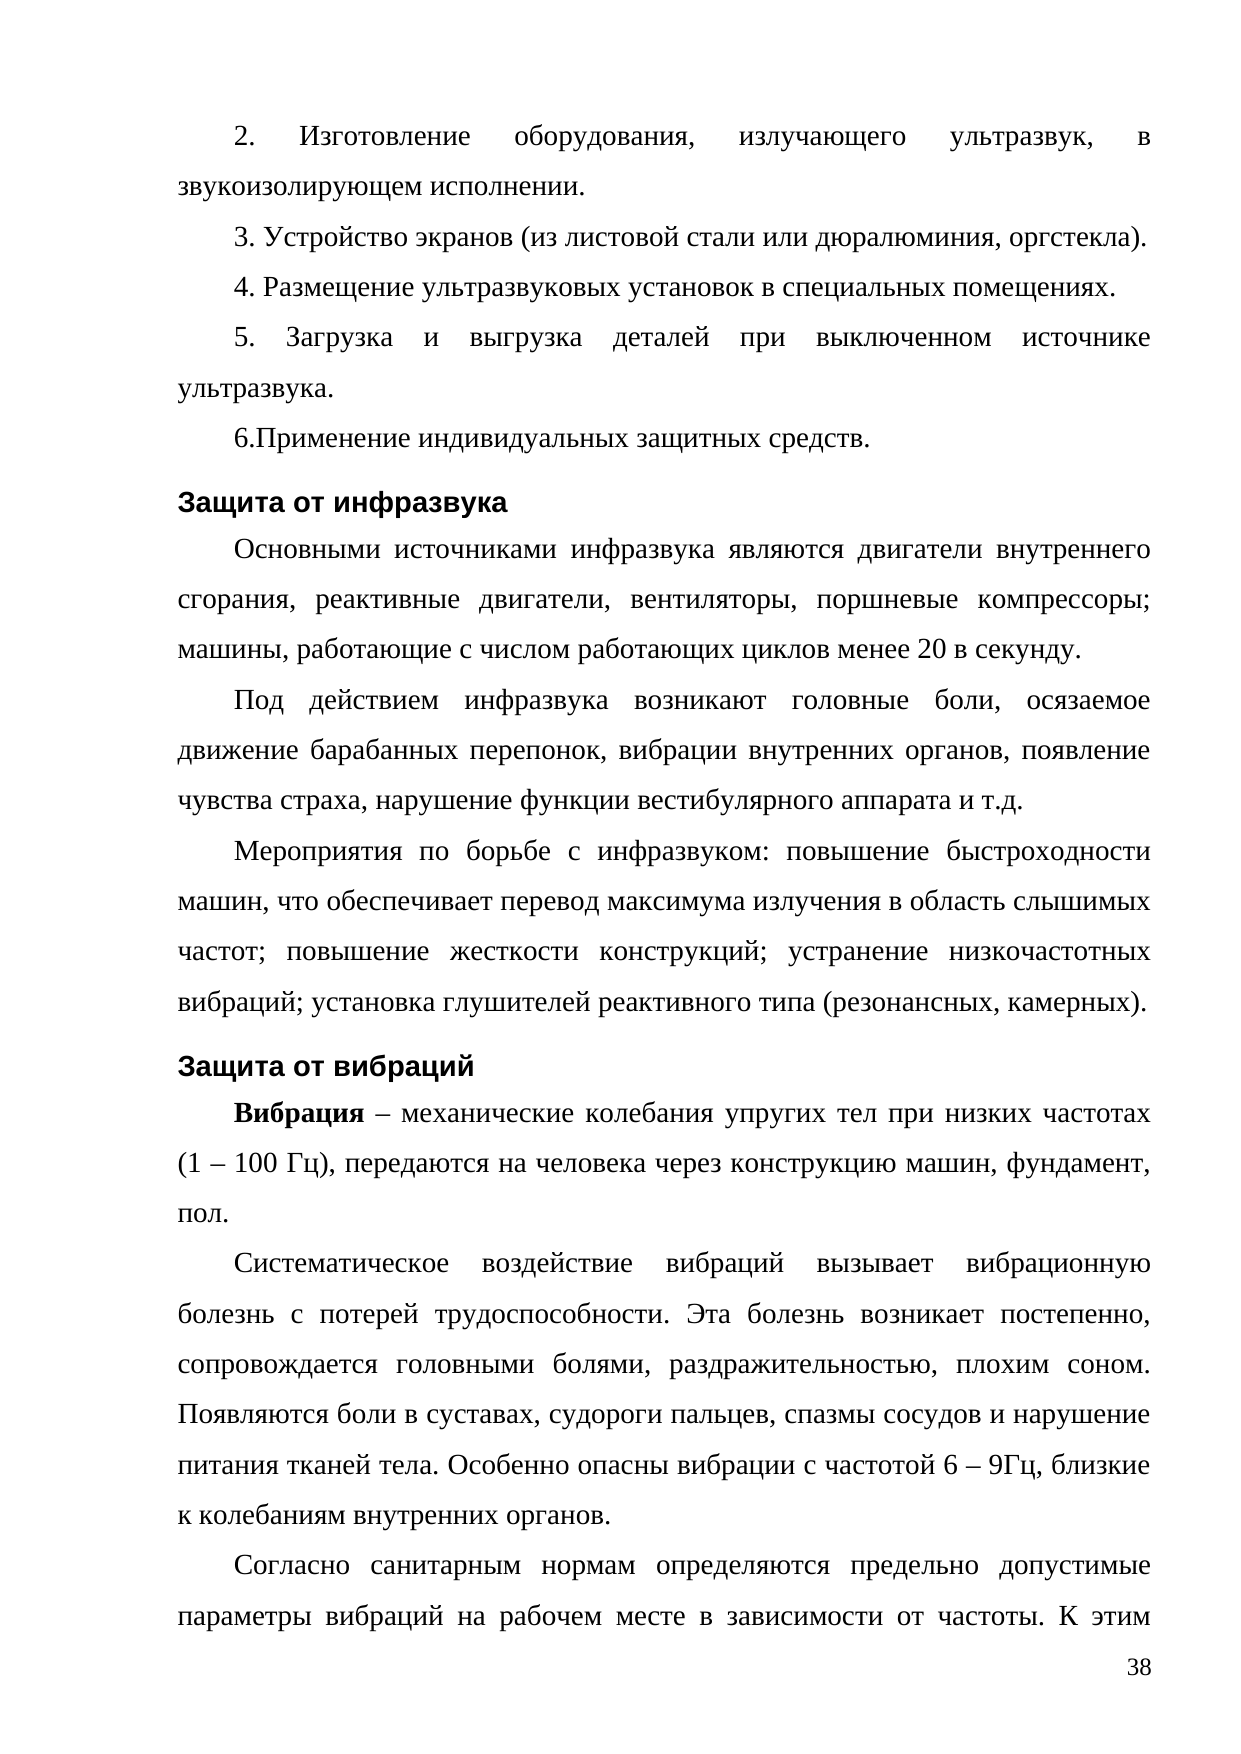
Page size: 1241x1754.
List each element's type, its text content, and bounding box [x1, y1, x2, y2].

text 6.Применение индивидуальных защитных средств. [177, 420, 1152, 453]
text Мероприятия по борьбе с инфразвуком: повышение быстроходности машин, что обеспечивает перевод максимума излучения в область слышимых частот; повышение жесткости конструкций; устранение низкочастотных вибраций; установка глушителей реактивного типа (резонансных, камерных). [177, 833, 1152, 1017]
text 5. Загрузка и выгрузка деталей при выключенном источнике ультразвука. [177, 319, 1152, 403]
text Под действием инфразвука возникают головные боли, осязаемое движение барабанных перепонок, вибрации внутренних органов, появление чувства страха, нарушение функции вестибулярного аппарата и т.д. [177, 682, 1152, 816]
text Согласно санитарным нормам определяются предельно допустимые параметры вибраций на рабочем месте в зависимости от частоты. К этим [177, 1547, 1152, 1631]
text 4. Размещение ультразвуковых установок в специальных помещениях. [177, 269, 1152, 303]
text Вибрация – механические колебания упругих тел при низких частотах (1 – 100 Гц), передаются на человека через конструкцию машин, фундамент, пол. [177, 1095, 1152, 1229]
text Основными источниками инфразвука являются двигатели внутреннего сгорания, реактивные двигатели, вентиляторы, поршневые компрессоры; машины, работающие с числом работающих циклов менее 20 в секунду. [177, 531, 1152, 665]
text 3. Устройство экранов (из листовой стали или дюралюминия, оргстекла). [177, 219, 1152, 252]
text Систематическое воздействие вибраций вызывает вибрационную болезнь с потерей трудоспособности. Эта болезнь возникает постепенно, сопровождается головными болями, раздражительностью, плохим соном. Появляются боли в суставах, судороги пальцев, спазмы сосудов и нарушение питания тканей тела. Особенно опасны вибрации с частотой 6 – 9Гц, близкие к колебаниям внутренних органов. [177, 1246, 1152, 1531]
subtitle Защита от инфразвука [177, 485, 1152, 518]
subtitle Защита от вибраций [177, 1049, 1152, 1082]
text 2. Изготовление оборудования, излучающего ультразвук, в звукоизолирующем исполнении. [177, 118, 1152, 202]
